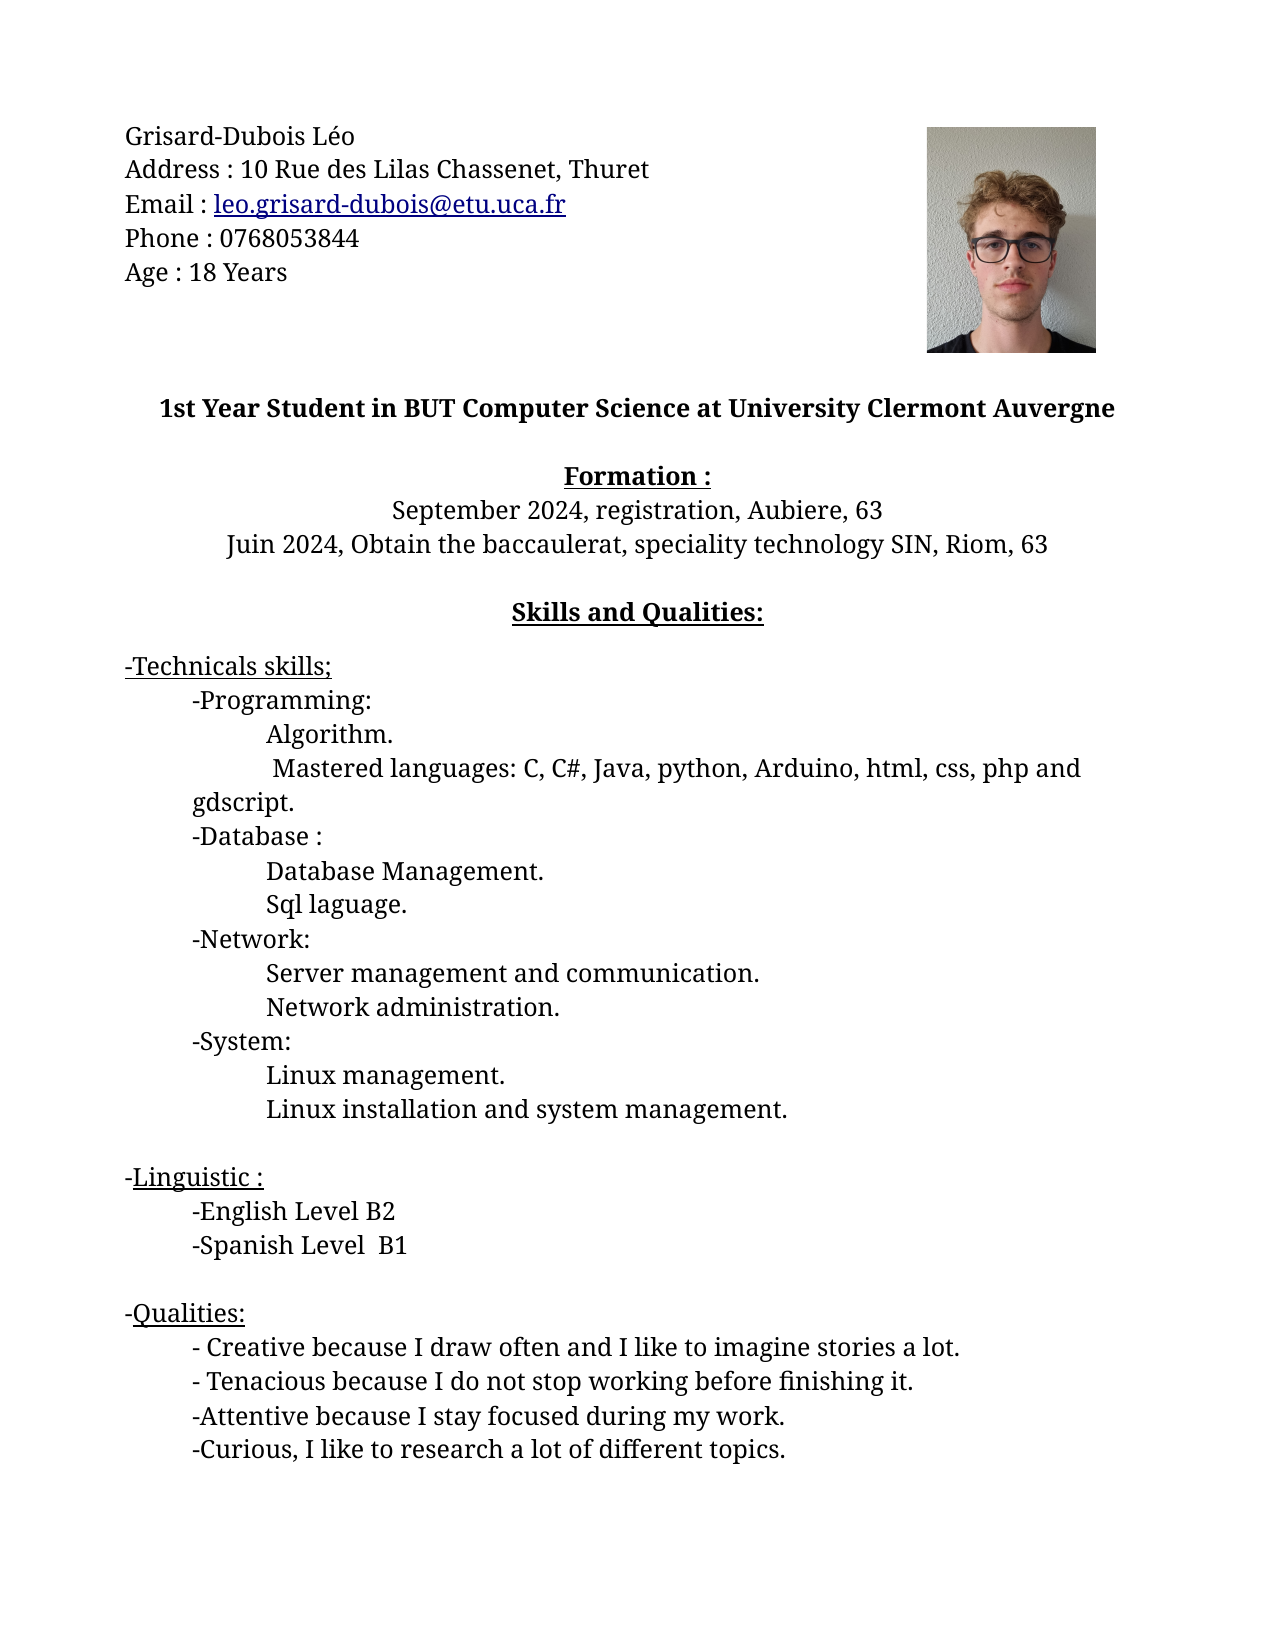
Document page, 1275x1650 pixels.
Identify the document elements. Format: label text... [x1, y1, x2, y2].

text [1096, 254, 1157, 288]
text Sql laguage. [118, 887, 1157, 921]
text Age : 18 Years [118, 254, 926, 288]
text September 2024, registration, Aubiere, 63 [118, 493, 1157, 527]
text Phone : 0768053844 [118, 220, 926, 254]
text 1st Year Student in BUT Computer Science at University Clermont Auvergne [118, 391, 1157, 425]
text - Creative because I draw often and I like to imagine stories a lot. [118, 1330, 1157, 1364]
text -Network: [118, 921, 1157, 955]
text Juin 2024, Obtain the baccaulerat, speciality technology SIN, Riom, 63 [118, 527, 1157, 561]
text Server management and communication. Network administration. [118, 955, 1157, 1023]
text -Spanish Level B1 [118, 1228, 1157, 1262]
text Mastered languages: C, C#, Java, python, Arduino, html, css, php and gdscript. [118, 751, 1157, 819]
text Address : 10 Rue des Lilas Chassenet, Thuret [118, 152, 926, 186]
text -Qualities: [118, 1296, 1157, 1330]
text -Attentive because I stay focused during my work. [118, 1398, 1157, 1432]
text Email : leo.grisard-dubois@etu.uca.fr [118, 186, 926, 220]
text - Tenacious because I do not stop working before finishing it. [118, 1364, 1157, 1398]
text -System: [118, 1023, 1157, 1057]
text Linux management. Linux installation and system management. [118, 1057, 1157, 1126]
text Algorithm. [118, 717, 1157, 751]
text Database Management. [118, 853, 1157, 887]
text [1096, 152, 1157, 186]
text [1096, 220, 1157, 254]
text -Curious, I like to research a lot of different topics. [118, 1432, 1157, 1466]
text -Technicals skills; [118, 649, 1157, 683]
text -Linguistic : [118, 1160, 1157, 1194]
text -Database : [118, 819, 1157, 853]
text Grisard-Dubois Léo [118, 118, 1157, 152]
text -English Level B2 [118, 1194, 1157, 1228]
text Skills and Qualities: [118, 595, 1157, 629]
text Formation : [118, 459, 1157, 493]
text [1096, 186, 1157, 220]
text -Programming: [118, 683, 1157, 717]
picture [926, 127, 1096, 353]
